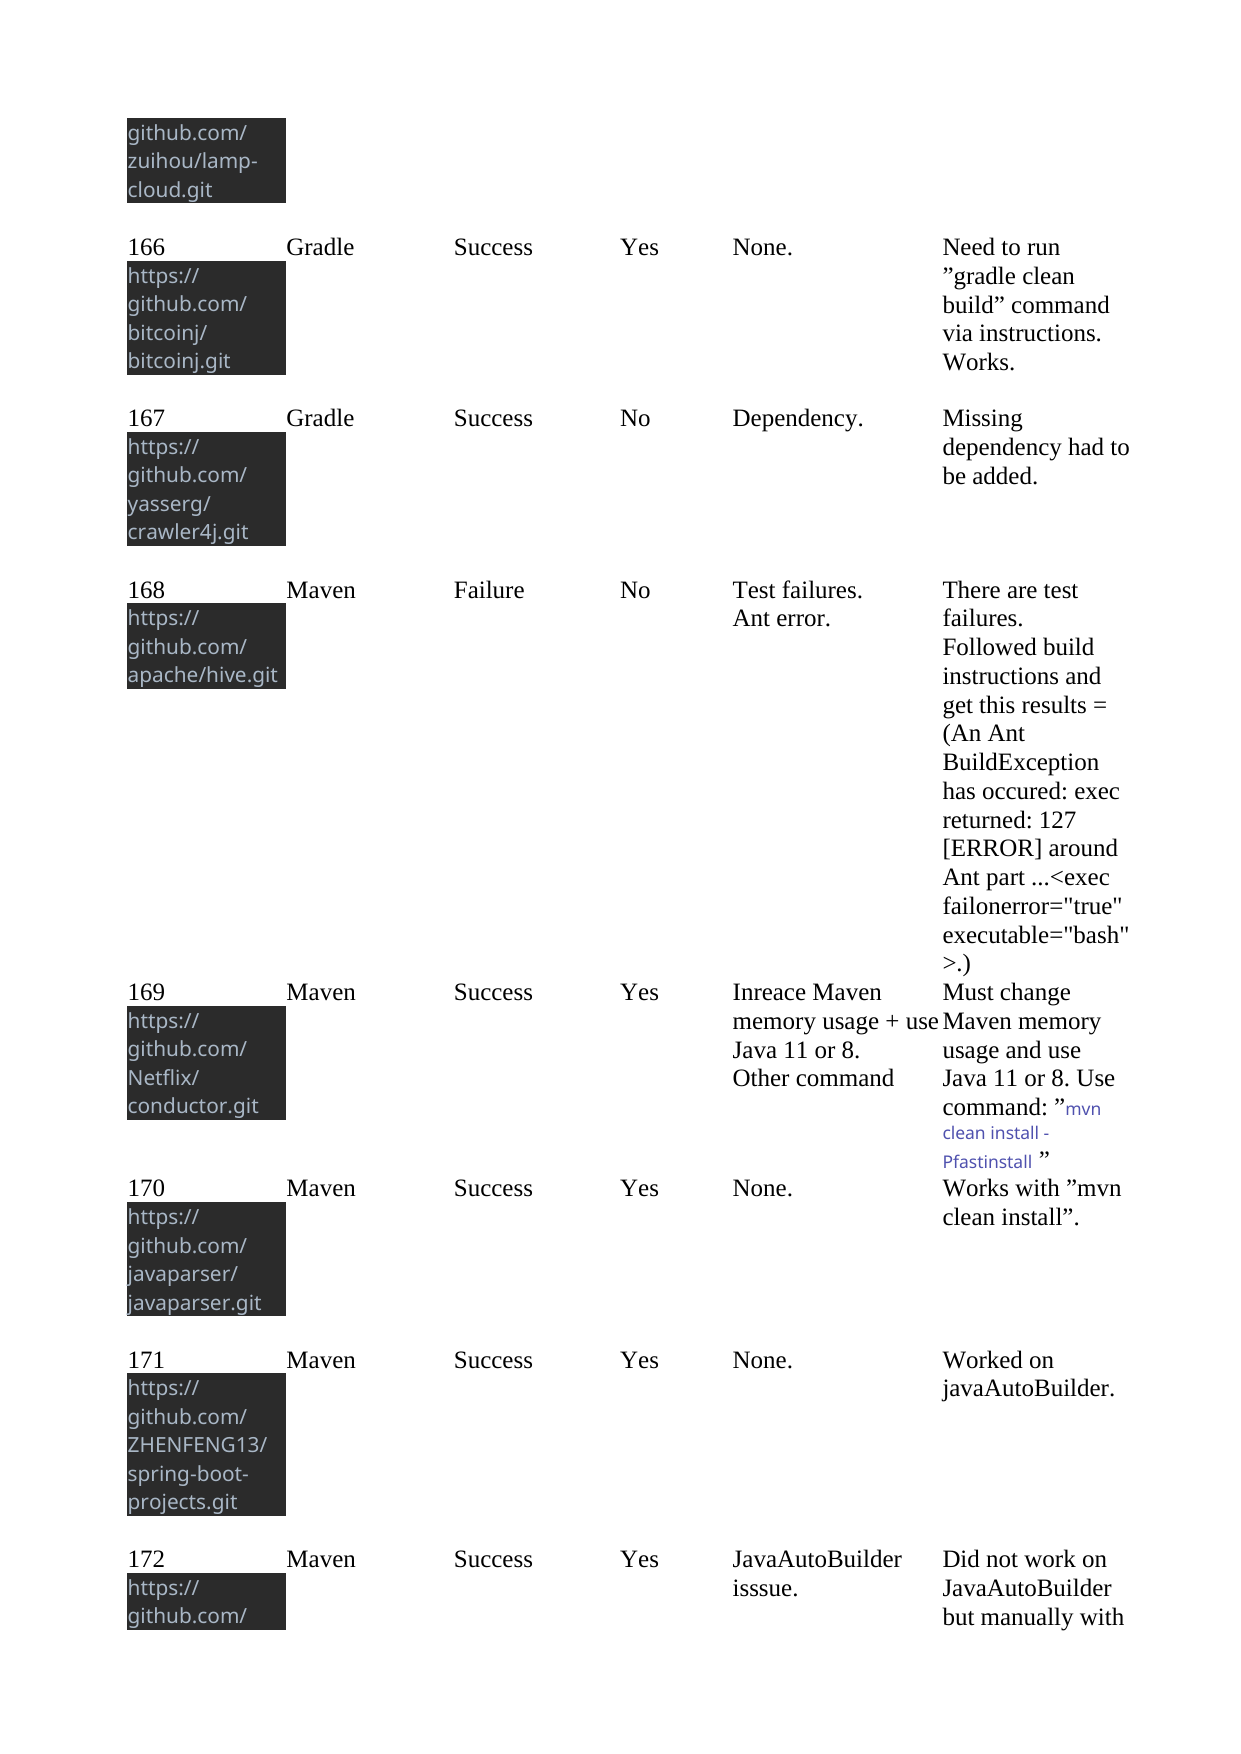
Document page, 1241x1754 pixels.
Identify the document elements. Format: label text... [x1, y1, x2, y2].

table_cell 170 https://github.com/javaparser/javaparser.git [128, 1174, 286, 1202]
table_cell Need to run ”gradle clean build” command via instructions. Works. [942, 232, 1131, 403]
table_cell [286, 118, 454, 232]
table_cell Gradle [286, 232, 454, 403]
table_cell 170 https://github.com/javaparser/javaparser.git [128, 1316, 286, 1345]
table_cell Success [454, 404, 620, 575]
table_cell Success [454, 232, 620, 403]
table_cell 171 https://github.com/ZHENFENG13/spring-boot-projects.git [128, 1345, 286, 1373]
table_cell 171 https://github.com/ZHENFENG13/spring-boot-projects.git [128, 1516, 286, 1544]
table_cell Maven [286, 977, 454, 1173]
table_cell Works with ”mvn clean install”. [942, 1174, 1131, 1345]
table_cell JavaAutoBuilder isssue. [733, 1545, 942, 1631]
table_cell Yes [620, 1545, 732, 1631]
table_cell Maven [286, 1545, 454, 1631]
table_cell No [620, 404, 732, 575]
table_cell [942, 118, 1131, 232]
table_cell None. [733, 1174, 942, 1345]
table_cell Success [454, 1545, 620, 1631]
table_cell 168 https://github.com/apache/hive.git [128, 689, 286, 977]
table_cell Test failures. Ant error. [733, 575, 942, 977]
table_cell 166 https://github.com/bitcoinj/bitcoinj.git [128, 375, 286, 403]
table_cell Success [454, 1174, 620, 1345]
table_cell 172 https://github.com/ronmamo/reflections.git [128, 1545, 286, 1573]
table_cell Yes [620, 1345, 732, 1544]
table_cell Maven [286, 1345, 454, 1544]
table_cell 169 https://github.com/Netflix/conductor.git [128, 977, 286, 1006]
table_cell Inreace Maven memory usage + use Java 11 or 8. Other command [733, 977, 942, 1173]
table_cell Failure [454, 575, 620, 977]
table_cell Yes [620, 232, 732, 403]
table_cell 167 https://github.com/yasserg/crawler4j.git [128, 404, 286, 432]
table_cell Yes [620, 1174, 732, 1345]
table_cell 165 https://github.com/zuihou/lamp-cloud.git [128, 203, 286, 232]
table_cell [733, 118, 942, 232]
table_cell Missing dependency had to be added. [942, 404, 1131, 575]
table_cell There are test failures. Followed build instructions and get this results = (An Ant BuildException has occured: exec returned: 127 [ERROR] around Ant part ...<exec failonerror="true" executable="bash">.) [942, 575, 1131, 977]
table_cell Did not work on JavaAutoBuilder but manually with [942, 1545, 1131, 1631]
table_cell Success [454, 977, 620, 1173]
table_cell Gradle [286, 404, 454, 575]
table_cell 166 https://github.com/bitcoinj/bitcoinj.git [128, 232, 286, 261]
table_cell Worked on javaAutoBuilder. [942, 1345, 1131, 1544]
table_cell Dependency. [733, 404, 942, 575]
table_cell None. [733, 1345, 942, 1544]
table_cell [620, 118, 732, 232]
table_cell 169 https://github.com/Netflix/conductor.git [128, 1120, 286, 1173]
table_cell Yes [620, 977, 732, 1173]
table_cell 167 https://github.com/yasserg/crawler4j.git [128, 546, 286, 575]
table_cell [454, 118, 620, 232]
table_cell None. [733, 232, 942, 403]
table_cell No [620, 575, 732, 977]
table_cell Maven [286, 575, 454, 977]
table_cell 168 https://github.com/apache/hive.git [128, 575, 286, 603]
table_cell Must change Maven memory usage and use Java 11 or 8. Use command: ”mvn clean install -Pfastinstall ” [942, 977, 1131, 1173]
table_cell Maven [286, 1174, 454, 1345]
table_cell Success [454, 1345, 620, 1544]
